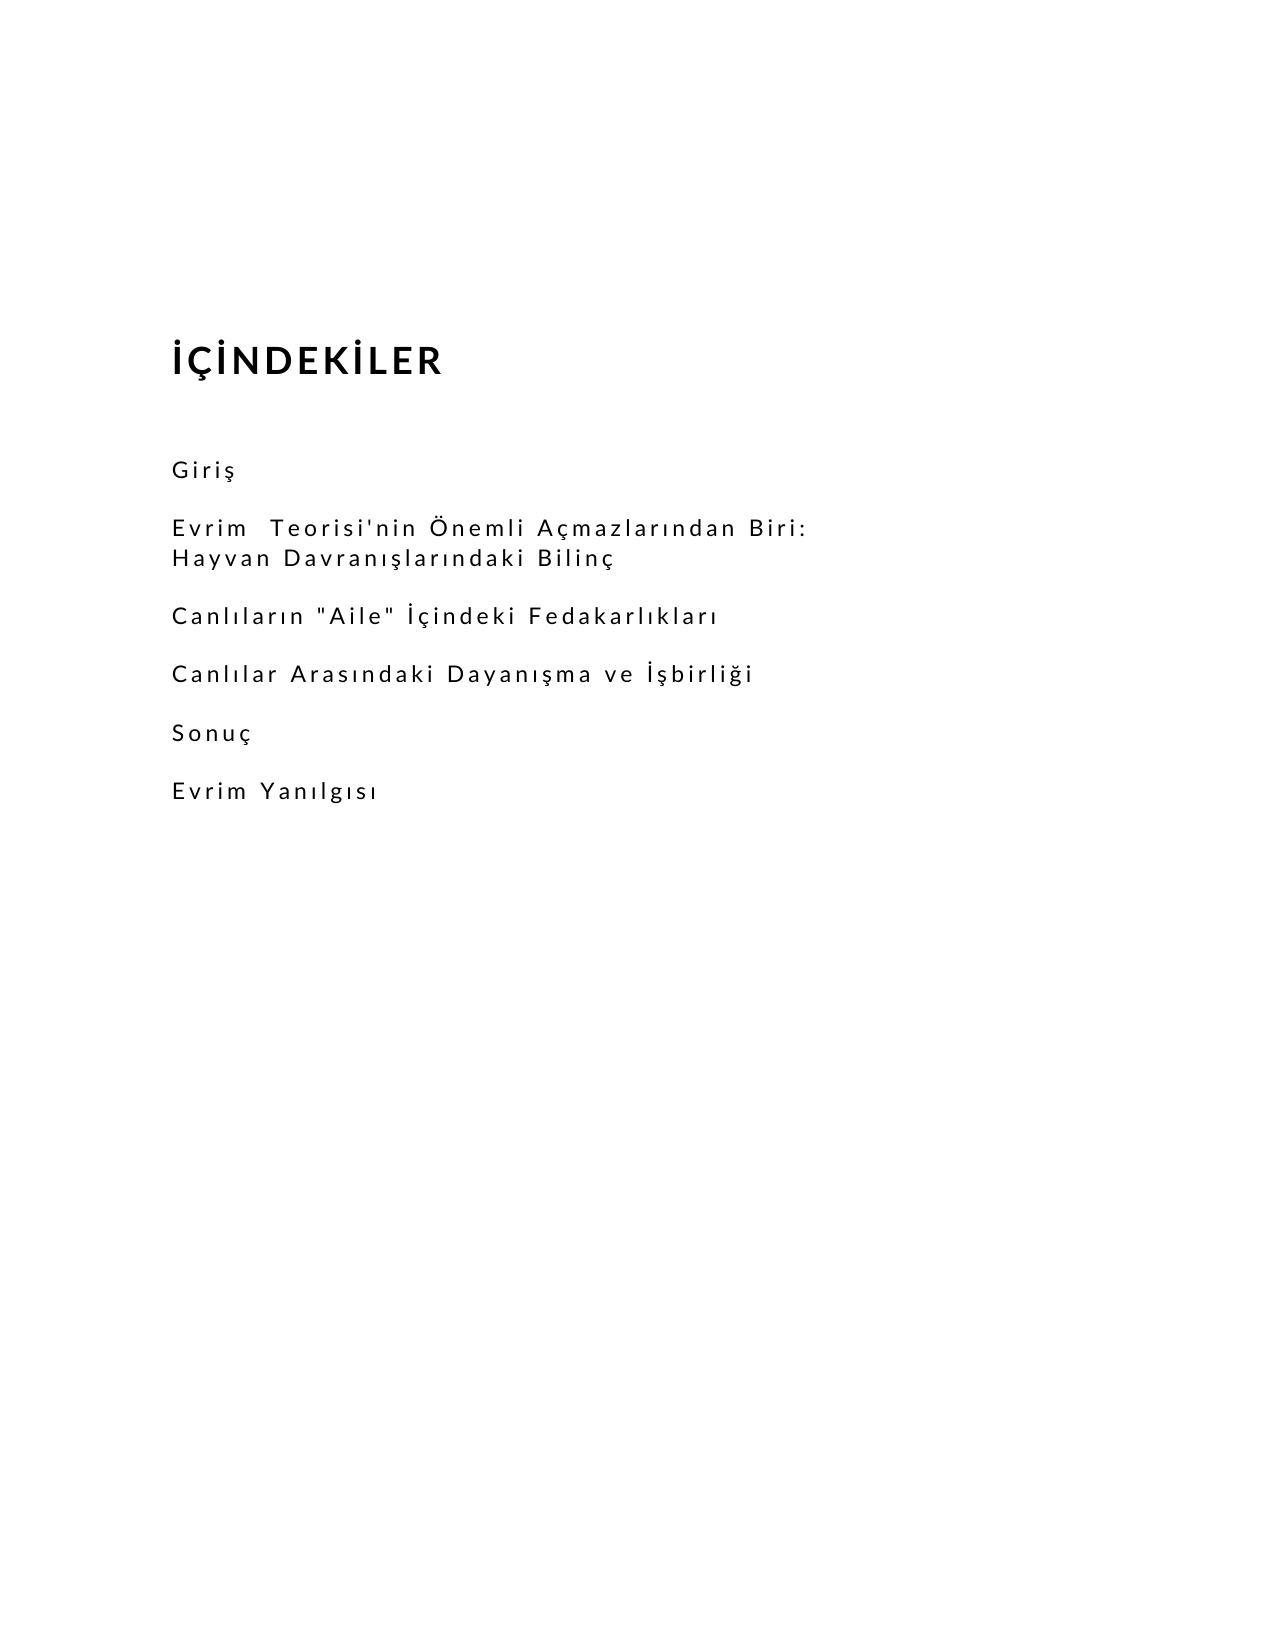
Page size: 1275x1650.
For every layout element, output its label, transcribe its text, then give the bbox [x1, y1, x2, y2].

text Evrim Yanılgısı [112, 776, 1162, 805]
text Canlılar Arasındaki Dayanışma ve İşbirliği [112, 659, 1162, 688]
text Hayvan Davranışlarındaki Bilinç [112, 543, 1162, 572]
text Giriş [112, 455, 1162, 484]
text İÇİNDEKİLER [112, 338, 1162, 383]
text Sonuç [112, 718, 1162, 747]
text Canlıların "Aile" İçindeki Fedakarlıkları [112, 601, 1162, 630]
text Evrim Teorisi'nin Önemli Açmazlarından Biri: [112, 513, 1162, 543]
